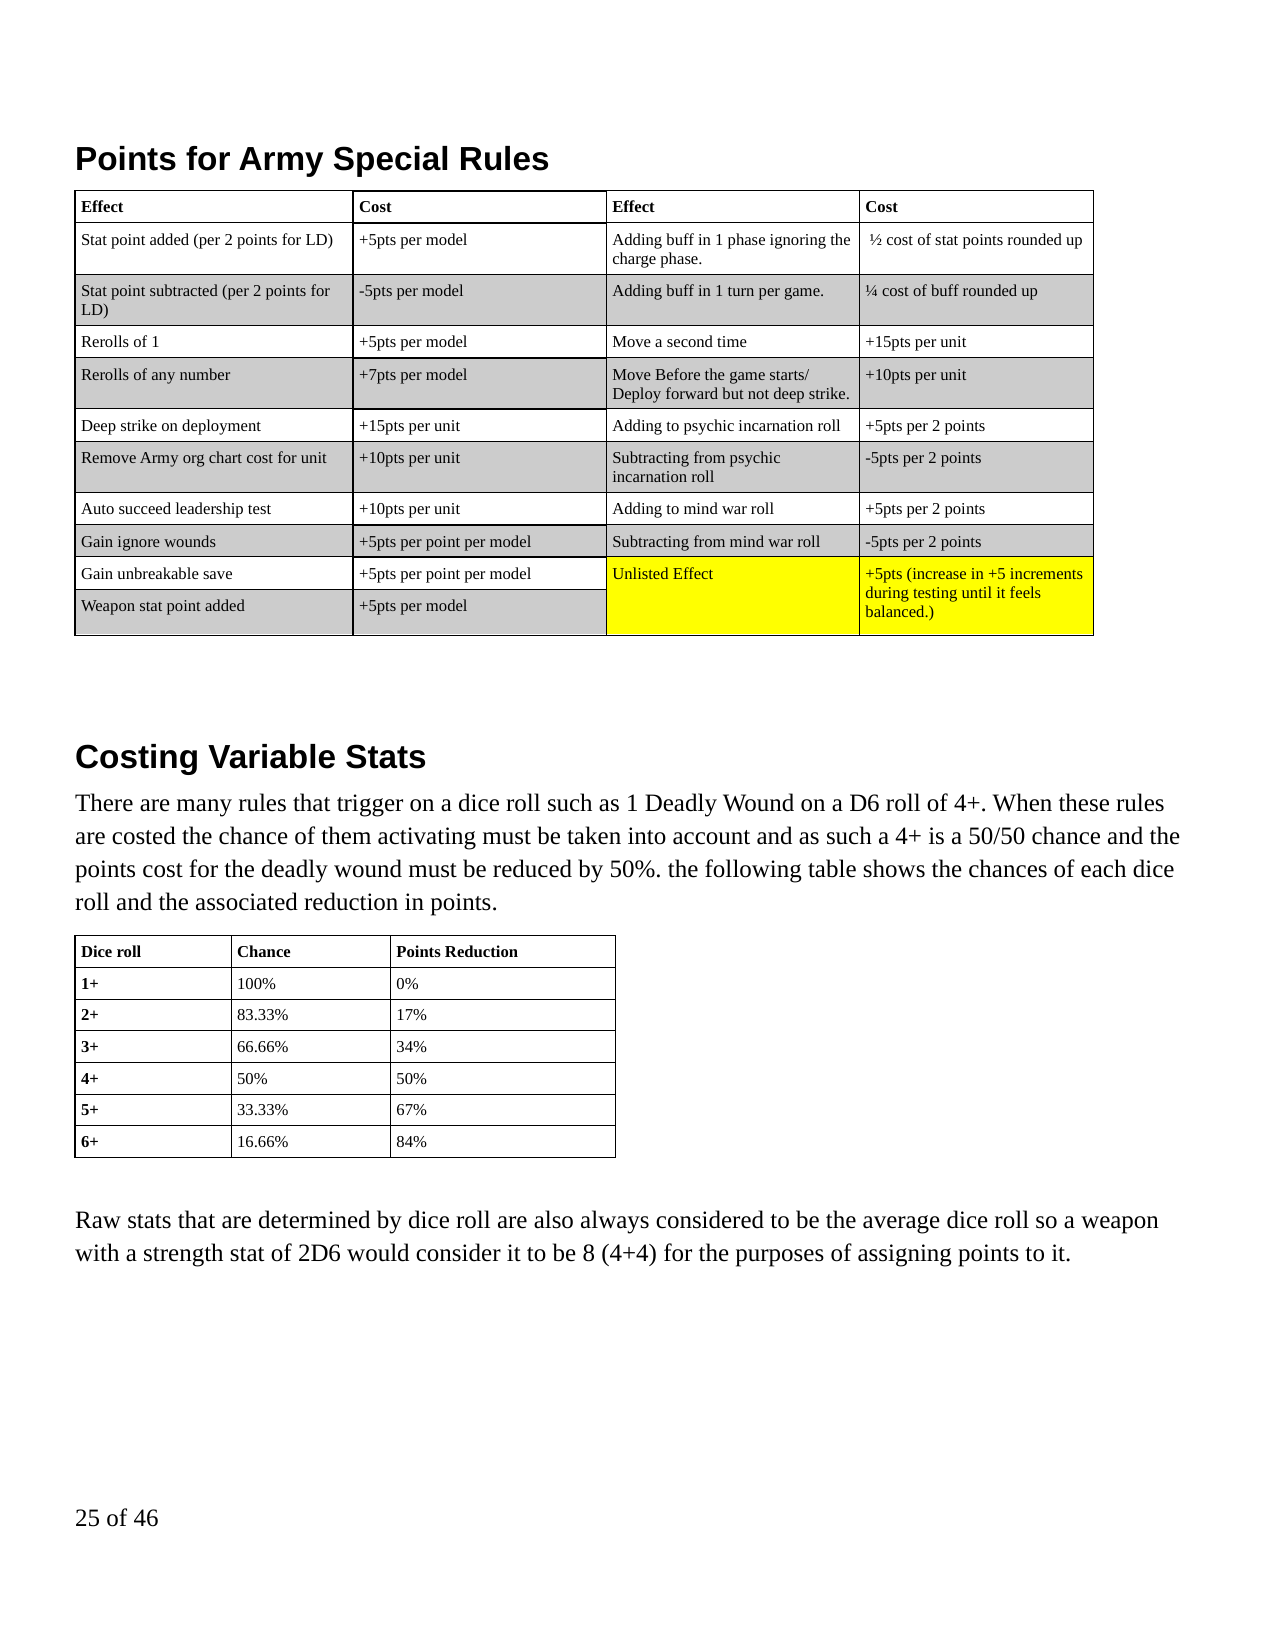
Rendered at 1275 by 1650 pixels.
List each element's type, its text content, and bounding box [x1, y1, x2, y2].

table_cell Auto succeed leadership test [76, 493, 352, 524]
table_cell Adding to psychic incarnation roll [607, 409, 859, 441]
table_cell 84% [391, 1126, 615, 1157]
table_header Effect [76, 191, 352, 222]
table_cell Move Before the game starts/ Deploy forward but not deep strike. [607, 358, 859, 408]
table_cell ½ cost of stat points rounded up [860, 223, 1093, 273]
text Raw stats that are determined by dice roll are also always considered to be the average dice roll so a weapon with a strength stat of 2D6 would consider it to be 8 (4+4) for the purposes of assigning points to it. [75, 1205, 1200, 1267]
table_cell Subtracting from mind war roll [607, 525, 859, 556]
table_cell +7pts per model [354, 359, 606, 408]
table_cell Adding buff in 1 phase ignoring the charge phase. [607, 223, 859, 273]
table_cell Gain ignore wounds [76, 525, 352, 556]
text There are many rules that trigger on a dice roll such as 1 Deadly Wound on a D6 roll of 4+. When these rules are costed the chance of them activating must be taken into account and as such a 4+ is a 50/50 chance and the points cost for the deadly wound must be reduced by 50%. the following table shows the chances of each dice roll and the associated reduction in points. [75, 788, 1200, 916]
table_cell -5pts per model [354, 275, 606, 325]
table_cell 3+ [76, 1031, 231, 1062]
table_cell Deep strike on deployment [76, 409, 352, 441]
table_cell Weapon stat point added [76, 590, 352, 634]
table_cell Remove Army org chart cost for unit [76, 442, 352, 492]
subtitle Points for Army Special Rules [75, 139, 1200, 177]
table_cell -5pts per 2 points [860, 525, 1093, 556]
table_header Effect [607, 191, 859, 222]
table_cell +5pts per point per model [354, 558, 606, 588]
table_cell Adding buff in 1 turn per game. [607, 275, 859, 325]
table_cell +5pts per model [354, 590, 606, 634]
table_header Cost [860, 191, 1093, 222]
table_cell 1+ [76, 968, 231, 998]
table_cell +5pts per 2 points [860, 493, 1093, 524]
table_cell 6+ [76, 1126, 231, 1157]
table_cell -5pts per 2 points [860, 442, 1093, 492]
table_cell +10pts per unit [354, 493, 606, 524]
table_cell Stat point added (per 2 points for LD) [76, 223, 352, 273]
table_cell Unlisted Effect [607, 557, 859, 634]
table_cell +5pts per 2 points [860, 409, 1093, 441]
table_cell +5pts per model [354, 326, 606, 357]
table_cell 17% [391, 1000, 615, 1030]
table_cell +10pts per unit [354, 442, 606, 492]
table_cell 16.66% [232, 1126, 390, 1157]
table_cell 67% [391, 1095, 615, 1125]
table_cell 4+ [76, 1063, 231, 1093]
subtitle Costing Variable Stats [75, 737, 1200, 776]
table_cell 33.33% [232, 1095, 390, 1125]
table_header Cost [354, 192, 606, 222]
table_cell 2+ [76, 1000, 231, 1030]
table_cell +15pts per unit [860, 326, 1093, 357]
table_cell 50% [391, 1063, 615, 1093]
table_cell Subtracting from psychic incarnation roll [607, 442, 859, 492]
table_cell 66.66% [232, 1031, 390, 1062]
table_cell Move a second time [607, 326, 859, 357]
table_cell Rerolls of 1 [76, 326, 352, 357]
table_header Chance [232, 936, 390, 967]
table_cell +10pts per unit [860, 358, 1093, 408]
table_header Dice roll [76, 936, 231, 967]
table_cell 34% [391, 1031, 615, 1062]
table_cell 5+ [76, 1095, 231, 1125]
table_cell 0% [391, 968, 615, 998]
table_cell Rerolls of any number [76, 358, 352, 408]
table_cell Gain unbreakable save [76, 557, 352, 588]
table_cell 83.33% [232, 1000, 390, 1030]
table_cell +5pts (increase in +5 increments during testing until it feels balanced.) [860, 557, 1093, 634]
table_cell Stat point subtracted (per 2 points for LD) [76, 275, 352, 325]
table_cell ¼ cost of buff rounded up [860, 275, 1093, 325]
table_cell +15pts per unit [354, 410, 606, 441]
table_cell 100% [232, 968, 390, 998]
table_cell +5pts per model [354, 224, 606, 273]
table_header Points Reduction [391, 936, 615, 967]
table_cell 50% [232, 1063, 390, 1093]
table_cell +5pts per point per model [354, 526, 606, 556]
table_cell Adding to mind war roll [607, 493, 859, 524]
